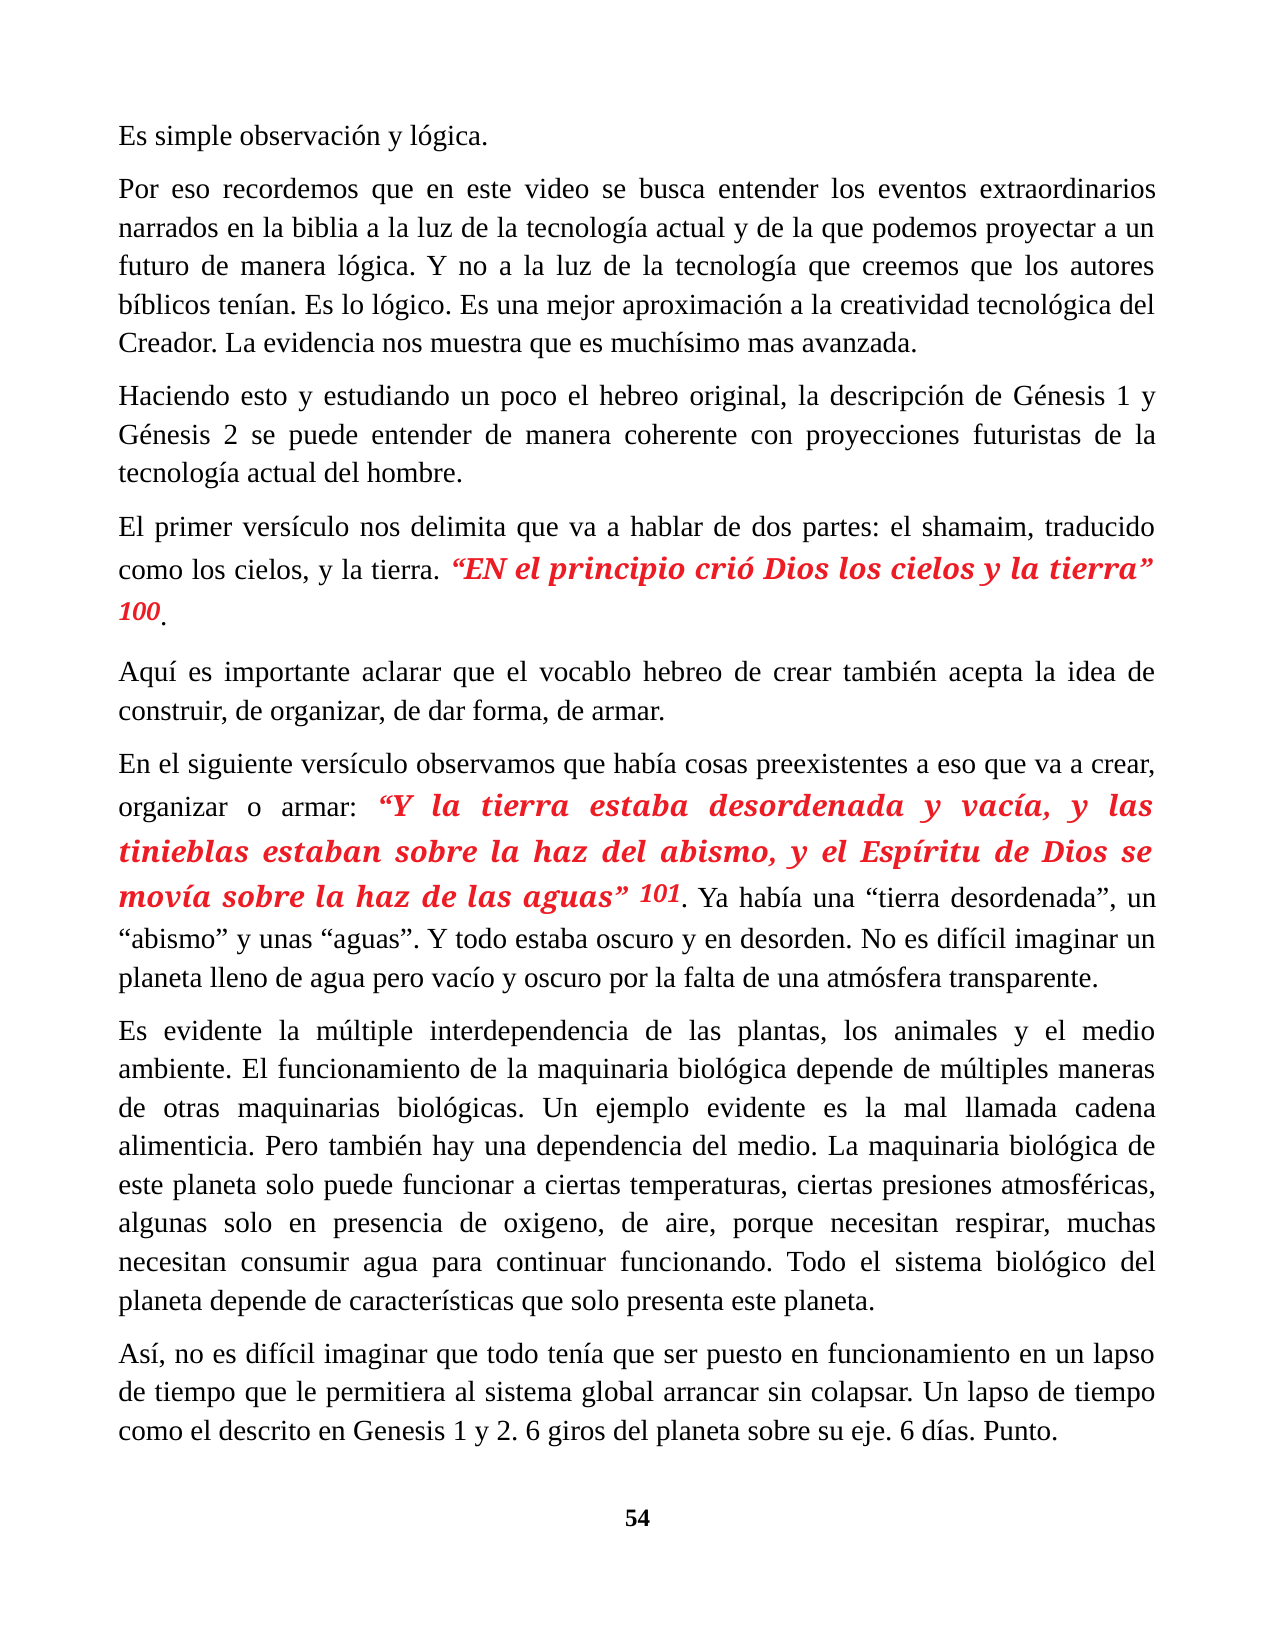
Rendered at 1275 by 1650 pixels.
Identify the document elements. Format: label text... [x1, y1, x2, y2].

text Es simple observación y lógica. [118, 118, 1157, 152]
text Es evidente la múltiple interdependencia de las plantas, los animales y el medio ambiente. El funcionamiento de la maquinaria biológica depende de múltiples maneras de otras maquinarias biológicas. Un ejemplo evidente es la mal llamada cadena alimenticia. Pero también hay una dependencia del medio. La maquinaria biológica de este planeta solo puede funcionar a ciertas temperaturas, ciertas presiones atmosféricas, algunas solo en presencia de oxigeno, de aire, porque necesitan respirar, muchas necesitan consumir agua para continuar funcionando. Todo el sistema biológico del planeta depende de características que solo presenta este planeta. [118, 1013, 1157, 1316]
text Haciendo esto y estudiando un poco el hebreo original, la descripción de Génesis 1 y Génesis 2 se puede entender de manera coherente con proyecciones futuristas de la tecnología actual del hombre. [118, 378, 1157, 489]
text Aquí es importante aclarar que el vocablo hebreo de crear también acepta la idea de construir, de organizar, de dar forma, de armar. [118, 654, 1157, 726]
text En el siguiente versículo observamos que había cosas preexistentes a eso que va a crear, organizar o armar: “Y la tierra estaba desordenada y vacía, y las tinieblas estaban sobre la haz del abismo, y el Espíritu de Dios se movía sobre la haz de las aguas” . Ya había una “tierra desordenada”, un “abismo” y unas “aguas”. Y todo estaba oscuro y en desorden. No es difícil imaginar un planeta lleno de agua pero vacío y oscuro por la falta de una atmósfera transparente. [118, 746, 1157, 993]
text El primer versículo nos delimita que va a hablar de dos partes: el shamaim, traducido como los cielos, y la tierra. “EN el principio crió Dios los cielos y la tierra” . [118, 509, 1157, 633]
text Así, no es difícil imaginar que todo tenía que ser puesto en funcionamiento en un lapso de tiempo que le permitiera al sistema global arrancar sin colapsar. Un lapso de tiempo como el descrito en Genesis 1 y 2. 6 giros del planeta sobre su eje. 6 días. Punto. [118, 1336, 1157, 1446]
text Por eso recordemos que en este video se busca entender los eventos extraordinarios narrados en la biblia a la luz de la tecnología actual y de la que podemos proyectar a un futuro de manera lógica. Y no a la luz de la tecnología que creemos que los autores bíblicos tenían. Es lo lógico. Es una mejor aproximación a la creatividad tecnológica del Creador. La evidencia nos muestra que es muchísimo mas avanzada. [118, 171, 1157, 359]
